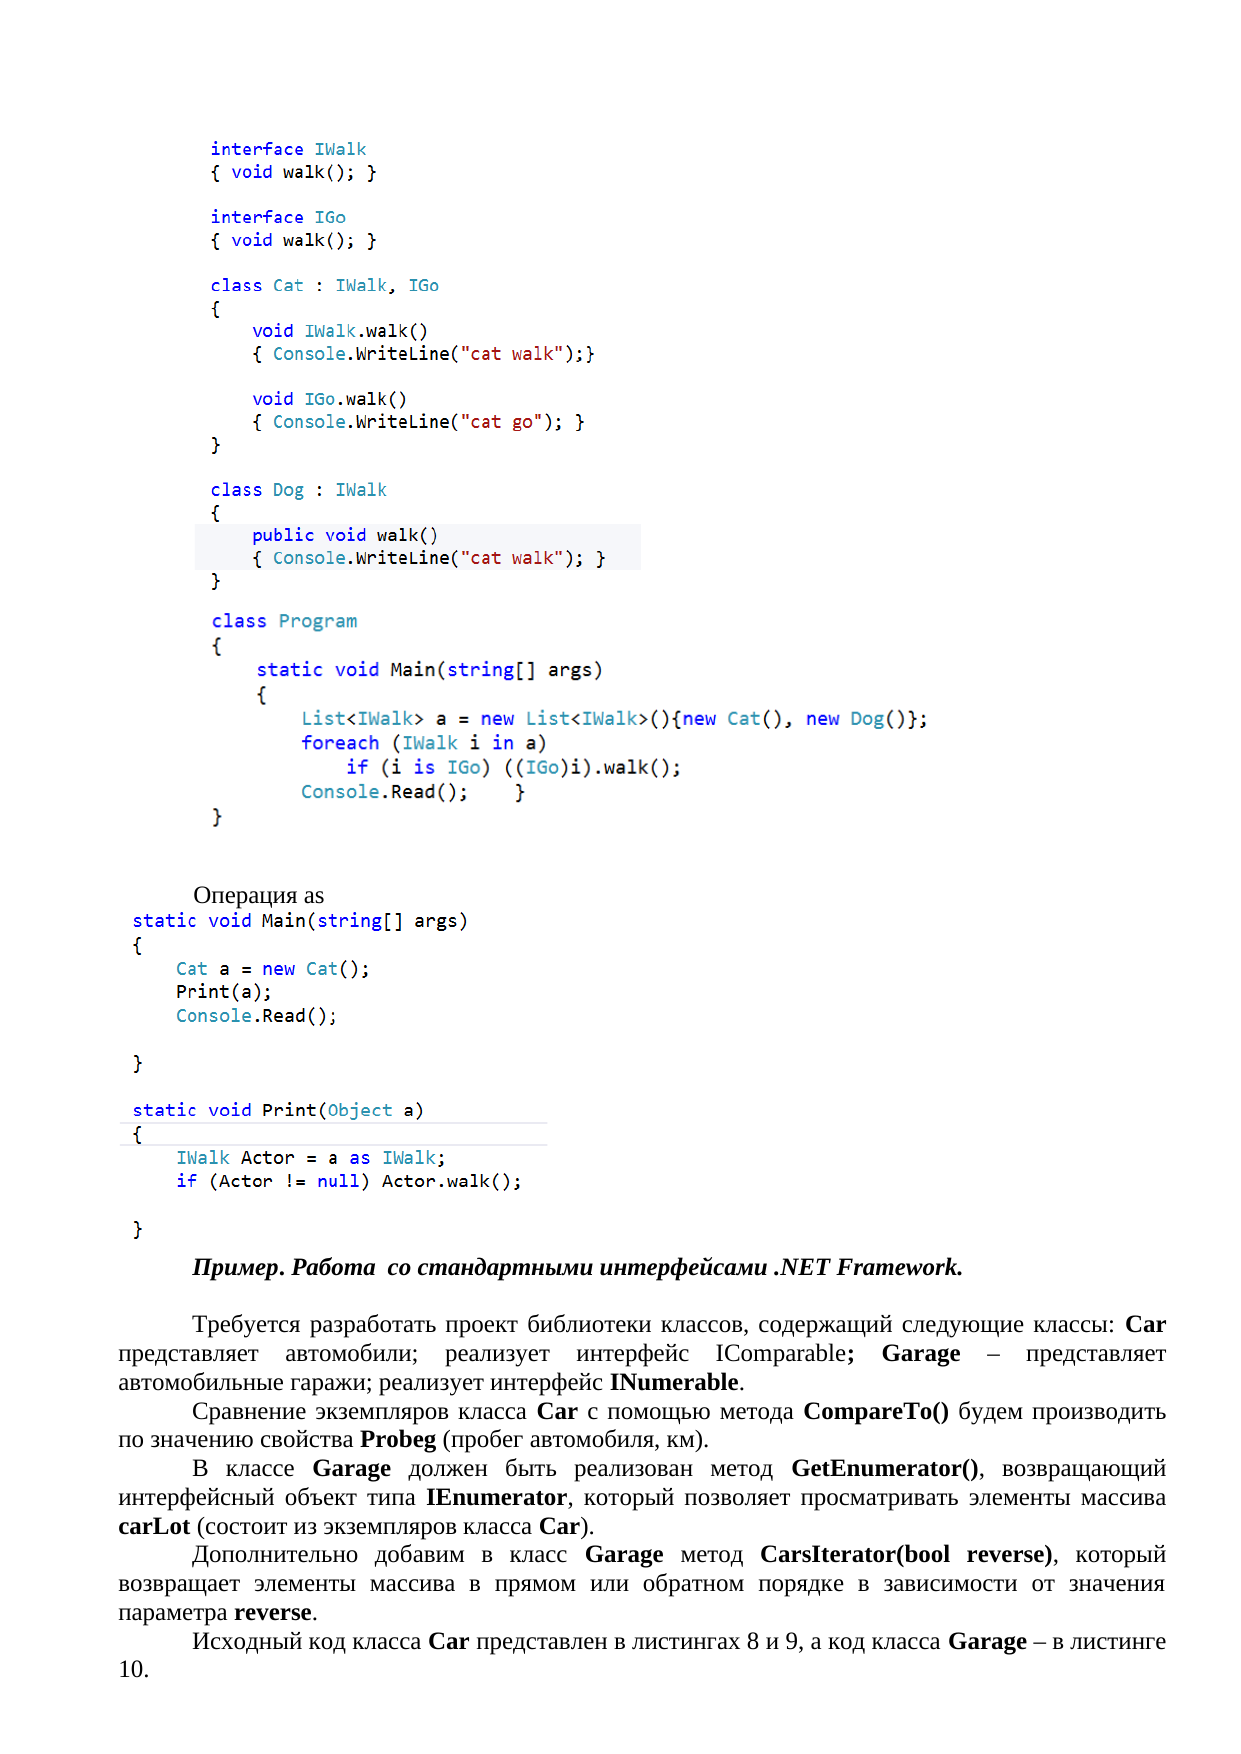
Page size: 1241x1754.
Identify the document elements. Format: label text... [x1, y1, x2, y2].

text Операция as [118, 881, 1167, 909]
text Требуется разработать проект библиотеки классов, содержащий следующие классы: Car представляет автомобили; реализует интерфейс IComparable; Garage – представляет автомобильные гаражи; реализует интерфейс INumerable. [118, 1309, 1167, 1396]
text Сравнение экземпляров класса Car с помощью метода CompareTo() будем производить по значению свойства Probeg (пробег автомобиля, км). [118, 1396, 1167, 1453]
picture [119, 911, 548, 1251]
text Исходный код класса Car представлен в листингах 8 и 9, а код класса Garage – в листинге 10. [118, 1626, 1167, 1683]
text Дополнительно добавим в класс Garage метод CarsIterator(bool reverse), который возвращает элементы массива в прямом или обратном порядке в зависимости от значения параметра reverse. [118, 1539, 1167, 1626]
picture [194, 607, 972, 851]
subtitle Пример. Работа со стандартными интерфейсами .NET Framework. [118, 1252, 1167, 1281]
picture [194, 135, 641, 605]
text В классе Garage должен быть реализован метод GetEnumerator(), возвращающий интерфейсный объект типа IEnumerator, который позволяет просматривать элементы массива carLot (состоит из экземпляров класса Car). [118, 1453, 1167, 1539]
